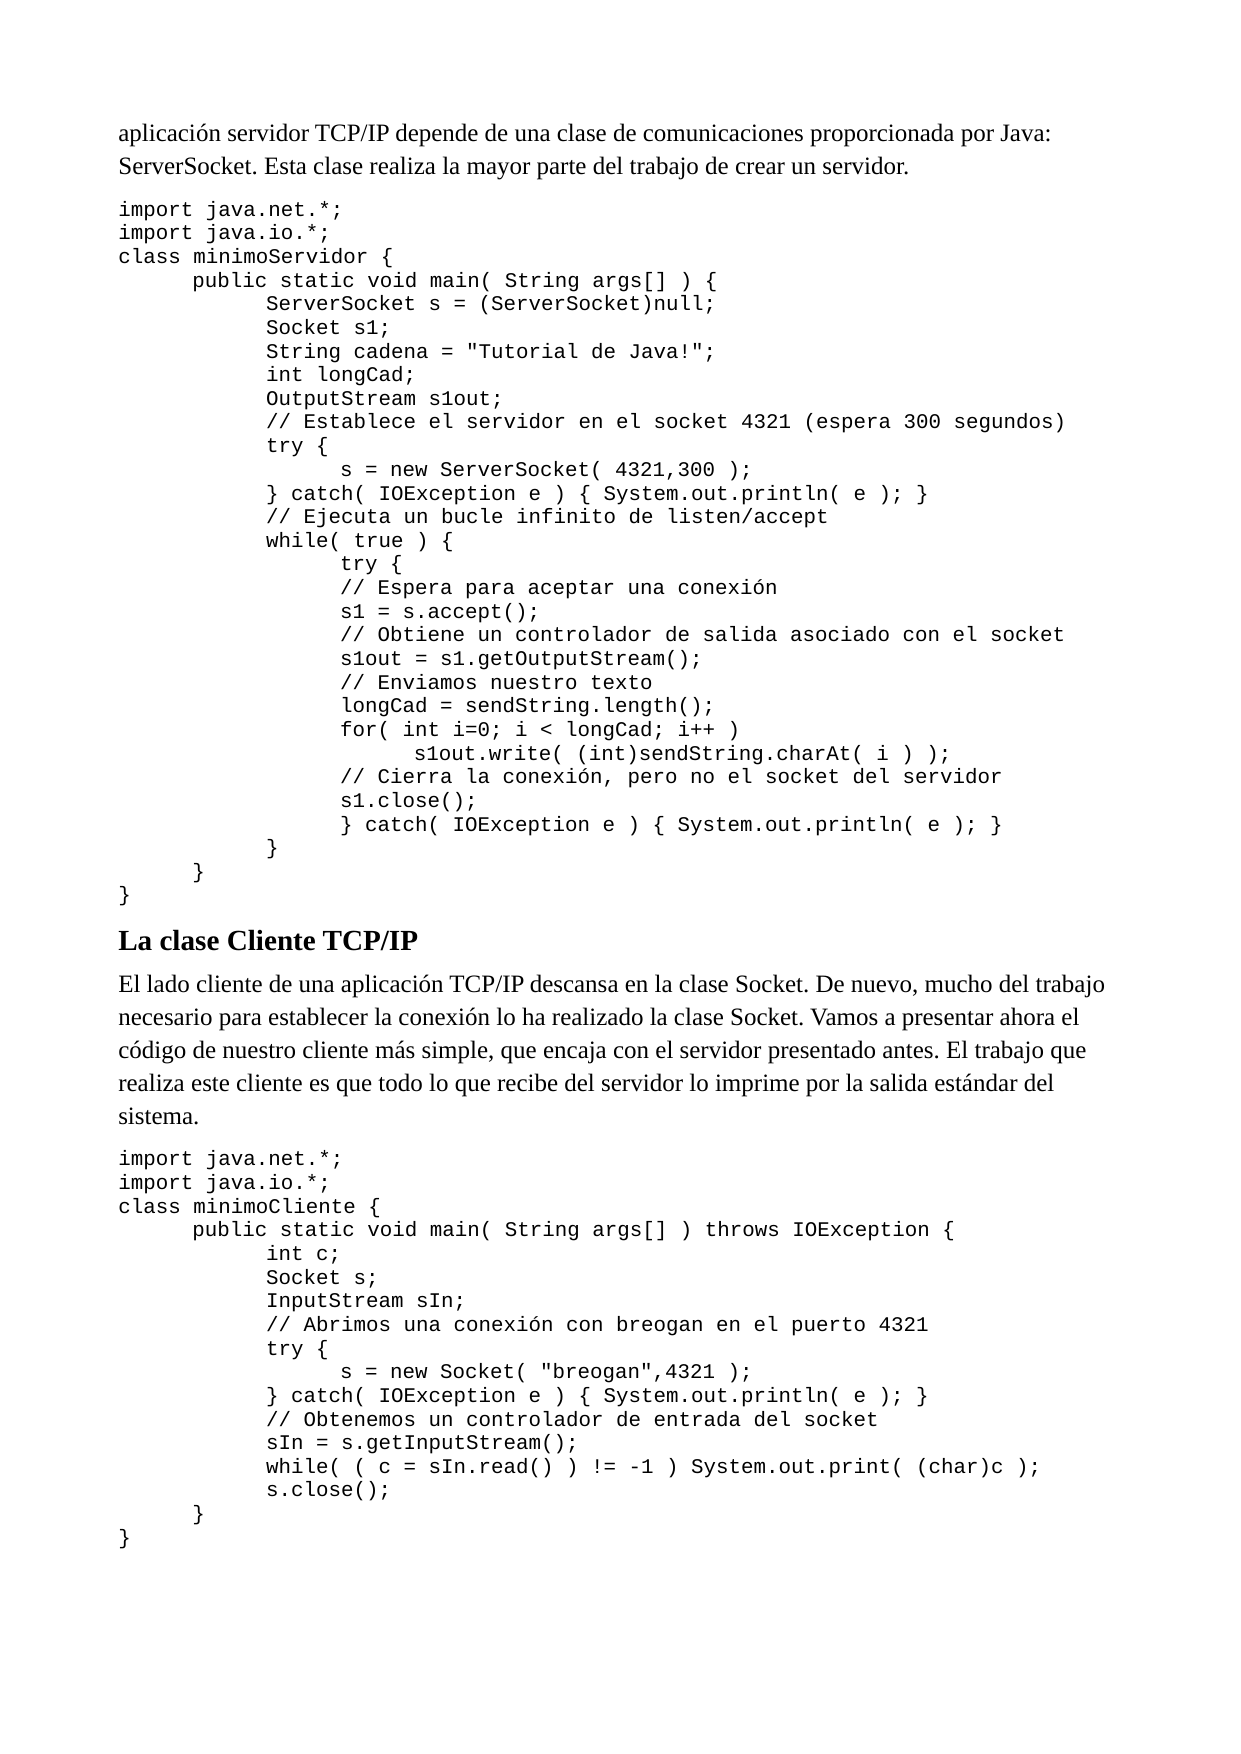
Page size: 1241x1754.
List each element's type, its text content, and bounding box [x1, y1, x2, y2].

text import java.io.*; [118, 222, 1122, 246]
text s = new Socket( "breogan",4321 ); [118, 1361, 1122, 1385]
text ServerSocket s = (ServerSocket)null; [118, 293, 1122, 317]
text // Establece el servidor en el socket 4321 (espera 300 segundos) [118, 412, 1122, 435]
text try { [118, 553, 1122, 577]
text // Cierra la conexión, pero no el socket del servidor [118, 766, 1122, 790]
text } [118, 837, 1122, 861]
text String cadena = "Tutorial de Java!"; [118, 341, 1122, 364]
text try { [118, 435, 1122, 459]
text } [118, 1503, 1122, 1527]
text s = new ServerSocket( 4321,300 ); [118, 459, 1122, 482]
text OutputStream s1out; [118, 388, 1122, 412]
text InputStream sIn; [118, 1290, 1122, 1314]
text while( ( c = sIn.read() ) != -1 ) System.out.print( (char)c ); [118, 1456, 1122, 1479]
text s1 = s.accept(); [118, 601, 1122, 624]
text public static void main( String args[] ) throws IOException { [118, 1219, 1122, 1243]
text class minimoServidor { [118, 246, 1122, 270]
text import java.net.*; [118, 199, 1122, 222]
text class minimoCliente { [118, 1196, 1122, 1219]
text s1.close(); [118, 790, 1122, 813]
text s1out.write( (int)sendString.charAt( i ) ); [118, 743, 1122, 766]
text longCad = sendString.length(); [118, 695, 1122, 719]
text s.close(); [118, 1479, 1122, 1503]
text } [118, 1527, 1122, 1550]
text // Espera para aceptar una conexión [118, 577, 1122, 601]
text } [118, 884, 1122, 908]
text for( int i=0; i < longCad; i++ ) [118, 719, 1122, 743]
text } catch( IOException e ) { System.out.println( e ); } [118, 482, 1122, 506]
text aplicación servidor TCP/IP depende de una clase de comunicaciones proporcionada por Java: ServerSocket. Esta clase realiza la mayor parte del trabajo de crear un servidor. [118, 118, 1122, 180]
text s1out = s1.getOutputStream(); [118, 648, 1122, 672]
text int longCad; [118, 364, 1122, 388]
text int c; [118, 1243, 1122, 1267]
text // Obtenemos un controlador de entrada del socket [118, 1408, 1122, 1432]
text public static void main( String args[] ) { [118, 270, 1122, 293]
text // Obtiene un controlador de salida asociado con el socket [118, 624, 1122, 648]
text try { [118, 1338, 1122, 1361]
text import java.net.*; [118, 1148, 1122, 1172]
text } catch( IOException e ) { System.out.println( e ); } [118, 1385, 1122, 1408]
text // Ejecuta un bucle infinito de listen/accept [118, 506, 1122, 530]
text Socket s1; [118, 317, 1122, 341]
text sIn = s.getInputStream(); [118, 1432, 1122, 1456]
text // Abrimos una conexión con breogan en el puerto 4321 [118, 1314, 1122, 1338]
text while( true ) { [118, 530, 1122, 553]
text import java.io.*; [118, 1172, 1122, 1196]
text } [118, 861, 1122, 884]
text El lado cliente de una aplicación TCP/IP descansa en la clase Socket. De nuevo, mucho del trabajo necesario para establecer la conexión lo ha realizado la clase Socket. Vamos a presentar ahora el código de nuestro cliente más simple, que encaja con el servidor presentado antes. El trabajo que realiza este cliente es que todo lo que recibe del servidor lo imprime por la salida estándar del sistema. [118, 969, 1122, 1129]
text } catch( IOException e ) { System.out.println( e ); } [118, 813, 1122, 837]
text // Enviamos nuestro texto [118, 672, 1122, 695]
subtitle La clase Cliente TCP/IP [118, 923, 1122, 956]
text Socket s; [118, 1267, 1122, 1290]
